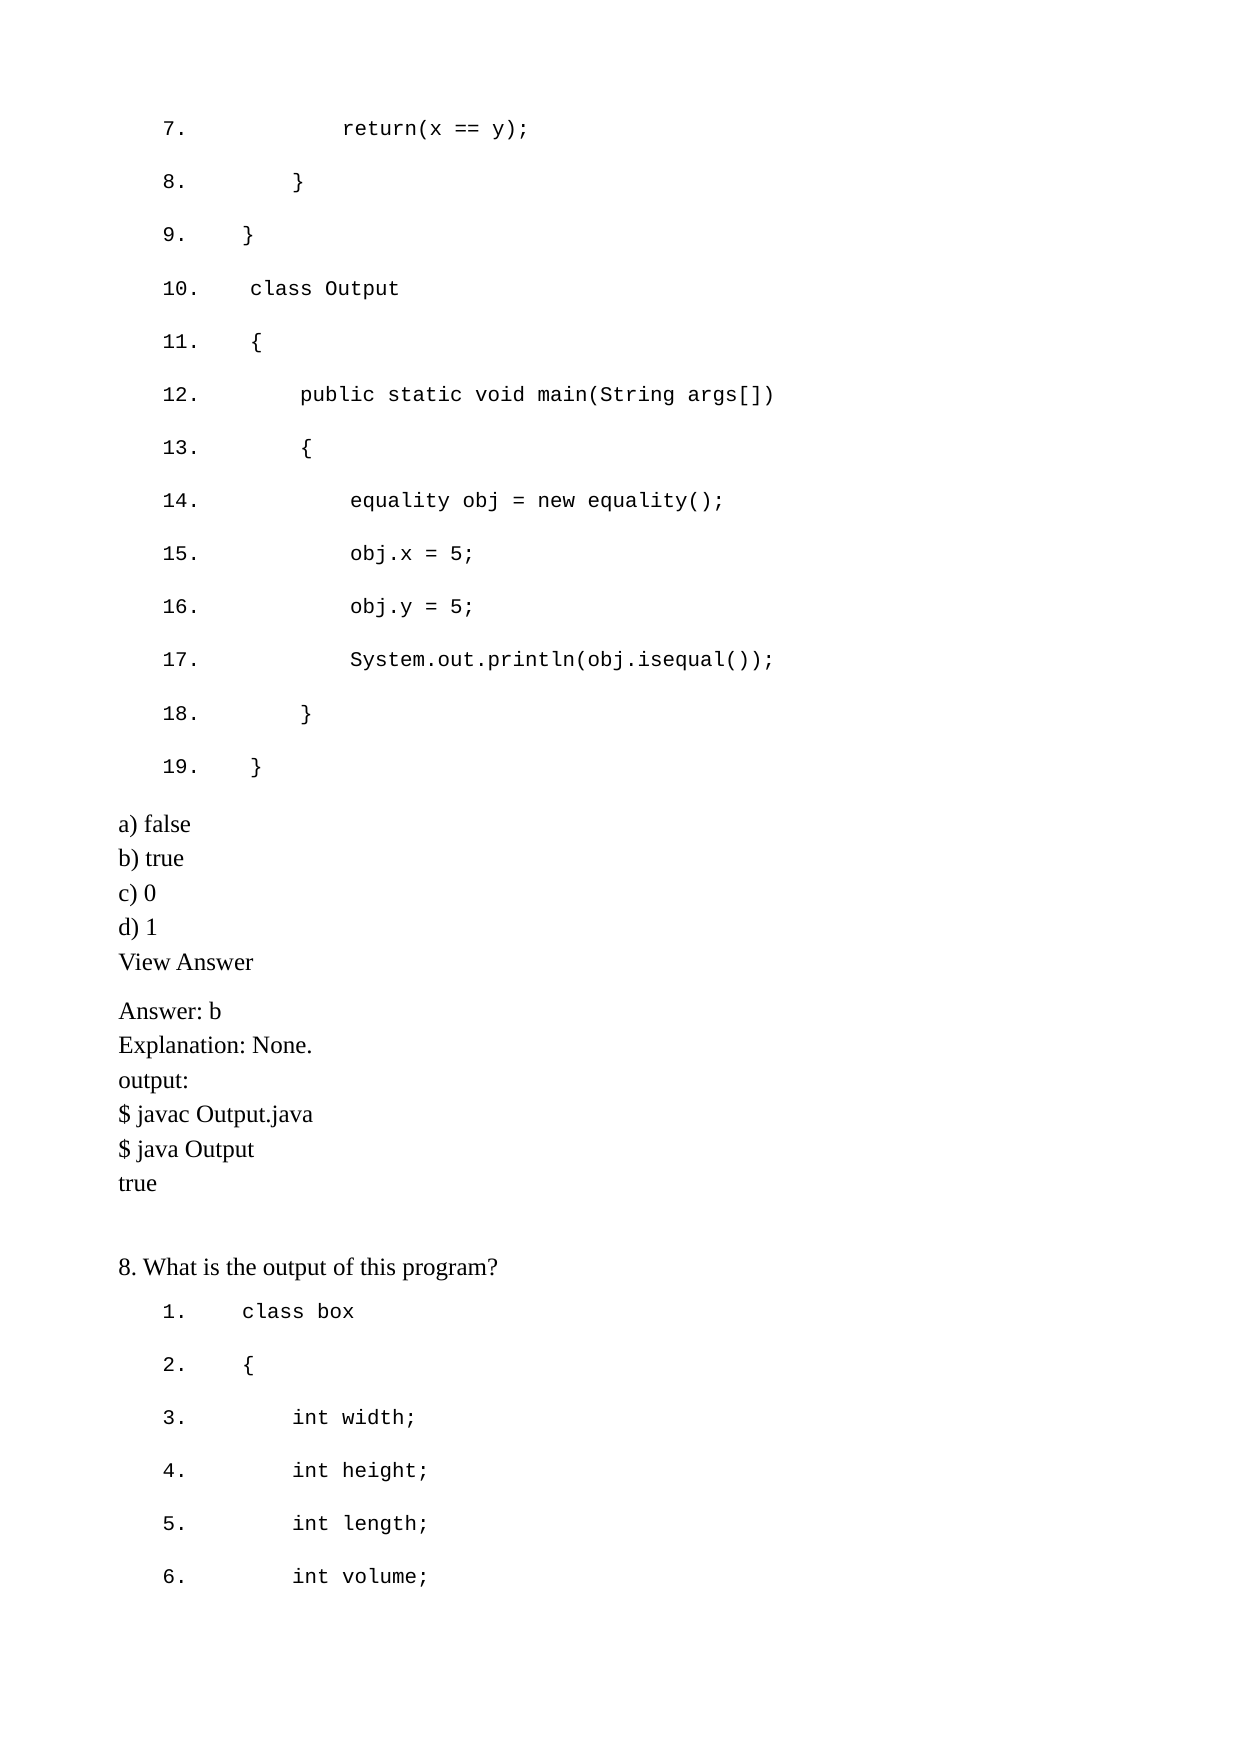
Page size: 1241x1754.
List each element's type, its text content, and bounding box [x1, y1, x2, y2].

list } [162, 224, 1122, 248]
list class box [162, 1301, 1122, 1324]
text 8. What is the output of this program? [118, 1252, 1122, 1280]
list int length; [162, 1513, 1122, 1537]
list System.out.println(obj.isequal()); [162, 649, 1122, 673]
list int volume; [162, 1566, 1122, 1590]
list class Output [162, 277, 1122, 301]
list return(x == y); [162, 118, 1122, 142]
list { [162, 1354, 1122, 1377]
text a) false b) true c) 0 d) 1 View Answer [118, 809, 1122, 975]
list equality obj = new equality(); [162, 490, 1122, 514]
list int height; [162, 1460, 1122, 1484]
list } [162, 756, 1122, 779]
list public static void main(String args[]) [162, 384, 1122, 407]
list obj.x = 5; [162, 543, 1122, 567]
list } [162, 702, 1122, 726]
list { [162, 437, 1122, 461]
text Answer: b Explanation: None. output: $ javac Output.java $ java Output true [118, 996, 1122, 1231]
list { [162, 331, 1122, 354]
list } [162, 171, 1122, 195]
list int width; [162, 1407, 1122, 1431]
list obj.y = 5; [162, 596, 1122, 620]
